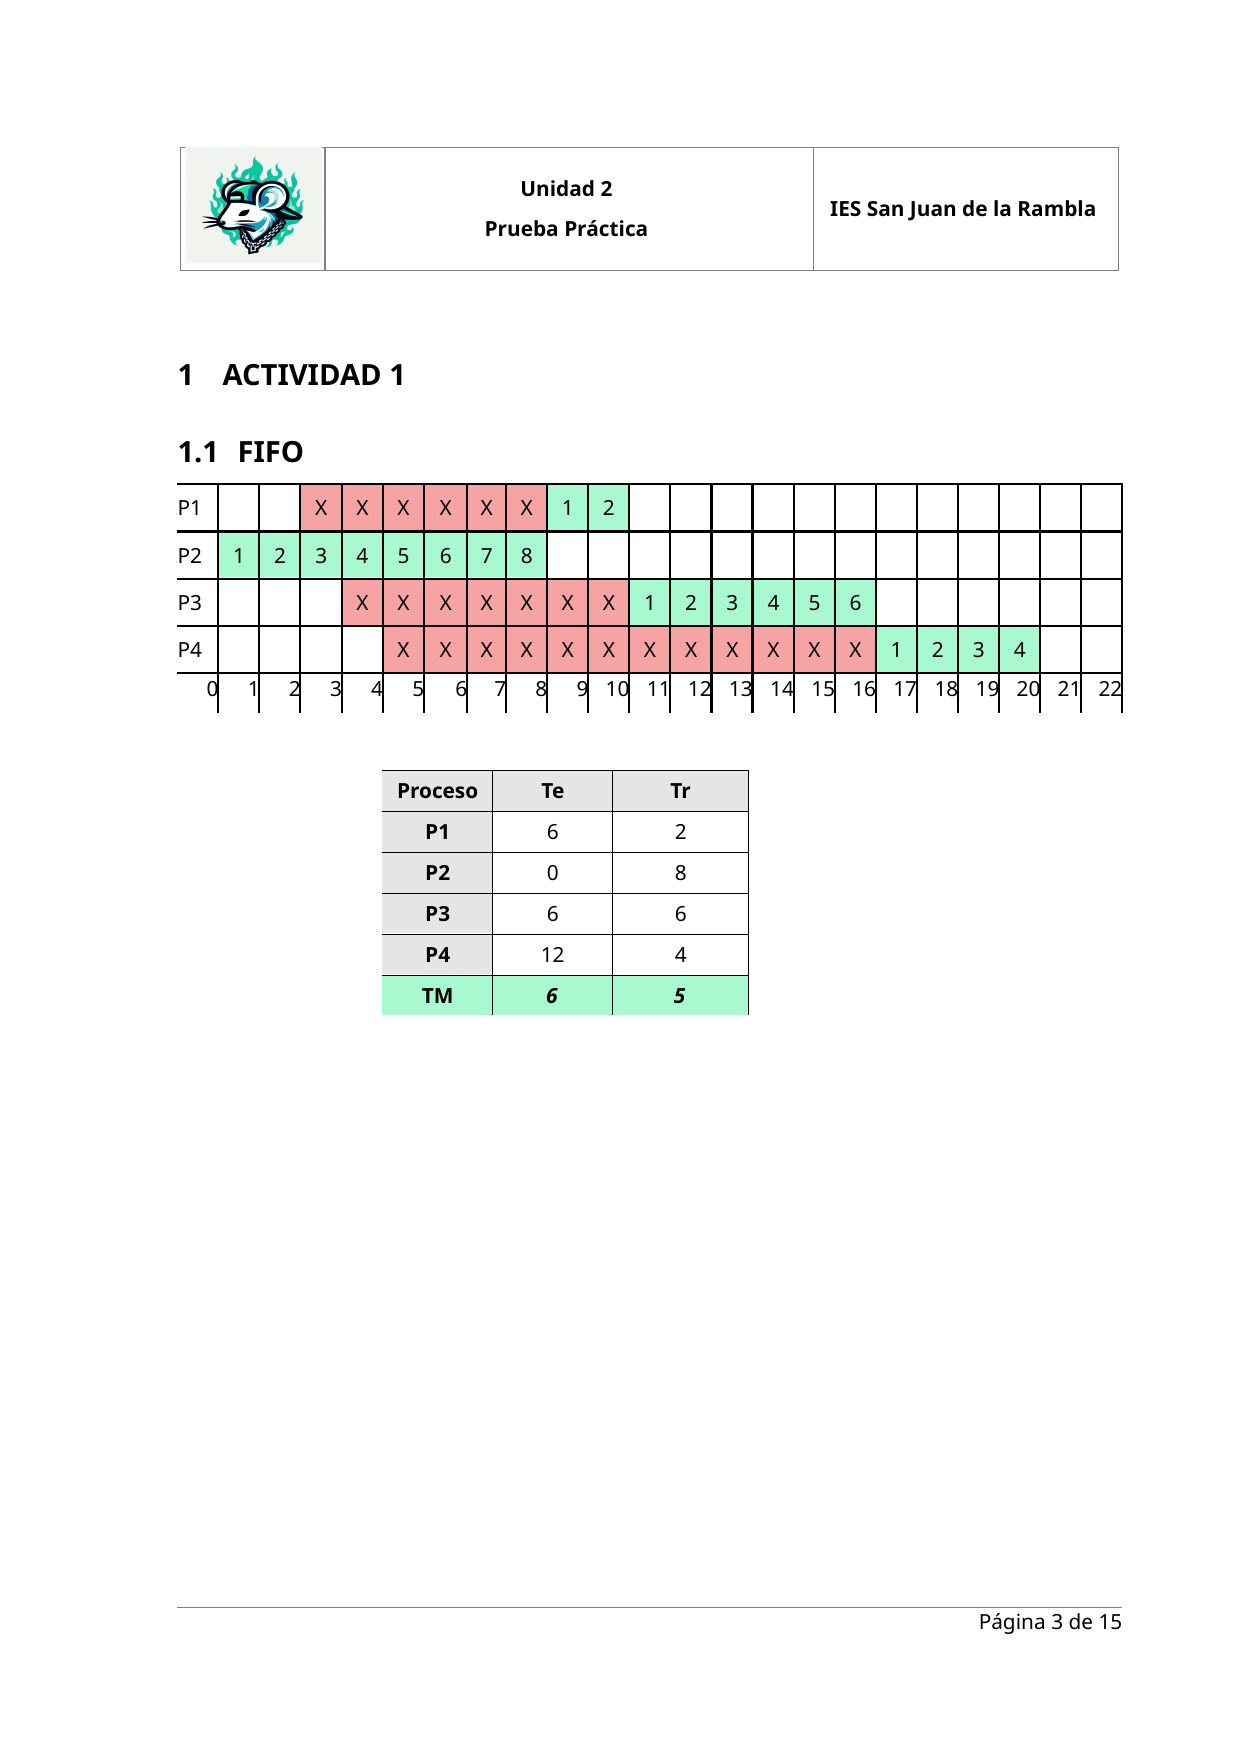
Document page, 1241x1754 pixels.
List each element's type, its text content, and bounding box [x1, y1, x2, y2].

table_cell X [468, 627, 505, 672]
table_cell P1 [382, 812, 492, 852]
table_cell 5 [613, 976, 748, 1015]
table_cell [754, 533, 793, 577]
table_cell [877, 533, 916, 577]
table_cell [877, 580, 916, 625]
table_cell [219, 580, 258, 625]
table_cell 4 [754, 580, 793, 625]
table_cell X [343, 580, 382, 625]
table_cell [1082, 627, 1121, 672]
table_cell P2 [177, 533, 217, 577]
table_header [1000, 485, 1039, 530]
table_cell 1 [630, 580, 669, 625]
table_header [959, 485, 998, 530]
table_cell 2 [613, 812, 748, 852]
table_cell 8 [507, 674, 546, 713]
table_cell 0 [177, 674, 217, 713]
table_cell [918, 580, 957, 625]
table_cell 6 [493, 894, 612, 933]
table_cell [548, 533, 587, 577]
table_cell 7 [468, 533, 505, 577]
table_cell 4 [343, 533, 382, 577]
table_cell 3 [301, 533, 341, 577]
table_cell [343, 627, 382, 672]
table_cell 11 [630, 674, 669, 713]
table_header 2 [589, 485, 628, 530]
table_cell X [836, 627, 875, 672]
table_header Te [493, 771, 612, 811]
table_cell X [671, 627, 710, 672]
table_header Proceso [382, 771, 492, 811]
table_cell 13 [713, 674, 751, 713]
table_header [754, 485, 793, 530]
table_header [1041, 485, 1080, 530]
table_cell 3 [959, 627, 998, 672]
table_cell [1000, 580, 1039, 625]
table_header X [301, 485, 341, 530]
table_cell [918, 533, 957, 577]
table_cell [219, 627, 258, 672]
table_cell 3 [713, 580, 751, 625]
table_cell P4 [382, 935, 492, 974]
table_cell 16 [836, 674, 875, 713]
table_header X [507, 485, 546, 530]
table_header [713, 485, 751, 530]
table_cell X [507, 580, 546, 625]
table_cell 6 [836, 580, 875, 625]
table_header Tr [613, 771, 748, 811]
table_cell 2 [918, 627, 957, 672]
table_cell X [548, 580, 587, 625]
table_cell X [425, 627, 466, 672]
table_cell [713, 533, 751, 577]
table_cell 6 [613, 894, 748, 933]
table_cell [301, 580, 341, 625]
table_header [630, 485, 669, 530]
table_cell 6 [493, 976, 612, 1015]
table_header P1 [177, 485, 217, 530]
table_cell [589, 533, 628, 577]
table_header [671, 485, 710, 530]
table_cell [1041, 627, 1080, 672]
table_cell 12 [493, 935, 612, 974]
table_cell 17 [877, 674, 916, 713]
table_cell X [795, 627, 834, 672]
table_cell 18 [918, 674, 957, 713]
table_cell 15 [795, 674, 834, 713]
table_cell 2 [671, 580, 710, 625]
table_cell 22 [1082, 674, 1121, 713]
table_cell P3 [382, 894, 492, 933]
table_cell 2 [260, 674, 299, 713]
table_cell TM [382, 976, 492, 1015]
table_cell 4 [343, 674, 382, 713]
subtitle FIFO [177, 431, 1122, 471]
table_cell 6 [425, 533, 466, 577]
table_cell 12 [671, 674, 710, 713]
table_cell [1041, 533, 1080, 577]
table_header [918, 485, 957, 530]
table_cell [1000, 533, 1039, 577]
table_header [219, 485, 258, 530]
table_header X [384, 485, 423, 530]
table_cell 5 [384, 674, 423, 713]
table_cell [1082, 580, 1121, 625]
table_cell X [507, 627, 546, 672]
table_cell 2 [260, 533, 299, 577]
table_cell [671, 533, 710, 577]
table_cell X [754, 627, 793, 672]
table_cell X [468, 580, 505, 625]
table_cell [630, 533, 669, 577]
table_cell [1041, 580, 1080, 625]
table_cell 4 [1000, 627, 1039, 672]
table_cell P3 [177, 580, 217, 625]
table_cell X [425, 580, 466, 625]
table_header X [343, 485, 382, 530]
table_cell 14 [754, 674, 793, 713]
table_cell 7 [468, 674, 505, 713]
table_cell X [630, 627, 669, 672]
subtitle ACTIVIDAD 1 [177, 354, 1122, 393]
table_cell P4 [177, 627, 217, 672]
table_cell [836, 533, 875, 577]
table_header [877, 485, 916, 530]
table_cell 6 [425, 674, 466, 713]
table_header [1082, 485, 1121, 530]
table_cell 3 [301, 674, 341, 713]
table_cell [1082, 533, 1121, 577]
table_cell X [384, 627, 423, 672]
table_cell 1 [219, 674, 258, 713]
table_header X [468, 485, 505, 530]
table_header X [425, 485, 466, 530]
table_cell [959, 533, 998, 577]
table_cell X [589, 627, 628, 672]
table_cell [959, 580, 998, 625]
table_cell 9 [548, 674, 587, 713]
table_cell 1 [219, 533, 258, 577]
table_cell 4 [613, 935, 748, 974]
table_cell X [384, 580, 423, 625]
table_cell [301, 627, 341, 672]
table_header 1 [548, 485, 587, 530]
table_cell 5 [795, 580, 834, 625]
table_cell 21 [1041, 674, 1080, 713]
table_cell X [548, 627, 587, 672]
table_cell 20 [1000, 674, 1039, 713]
table_cell 10 [589, 674, 628, 713]
picture [185, 147, 322, 263]
table_cell 8 [507, 533, 546, 577]
table_cell 5 [384, 533, 423, 577]
table_cell [260, 580, 299, 625]
table_cell 19 [959, 674, 998, 713]
table_cell X [589, 580, 628, 625]
table_cell 6 [493, 812, 612, 852]
table_cell 1 [877, 627, 916, 672]
table_cell [260, 627, 299, 672]
table_cell X [713, 627, 751, 672]
table_cell 0 [493, 853, 612, 893]
table_cell 8 [613, 853, 748, 893]
table_header [795, 485, 834, 530]
table_cell [795, 533, 834, 577]
table_header [260, 485, 299, 530]
table_header [836, 485, 875, 530]
table_cell P2 [382, 853, 492, 893]
